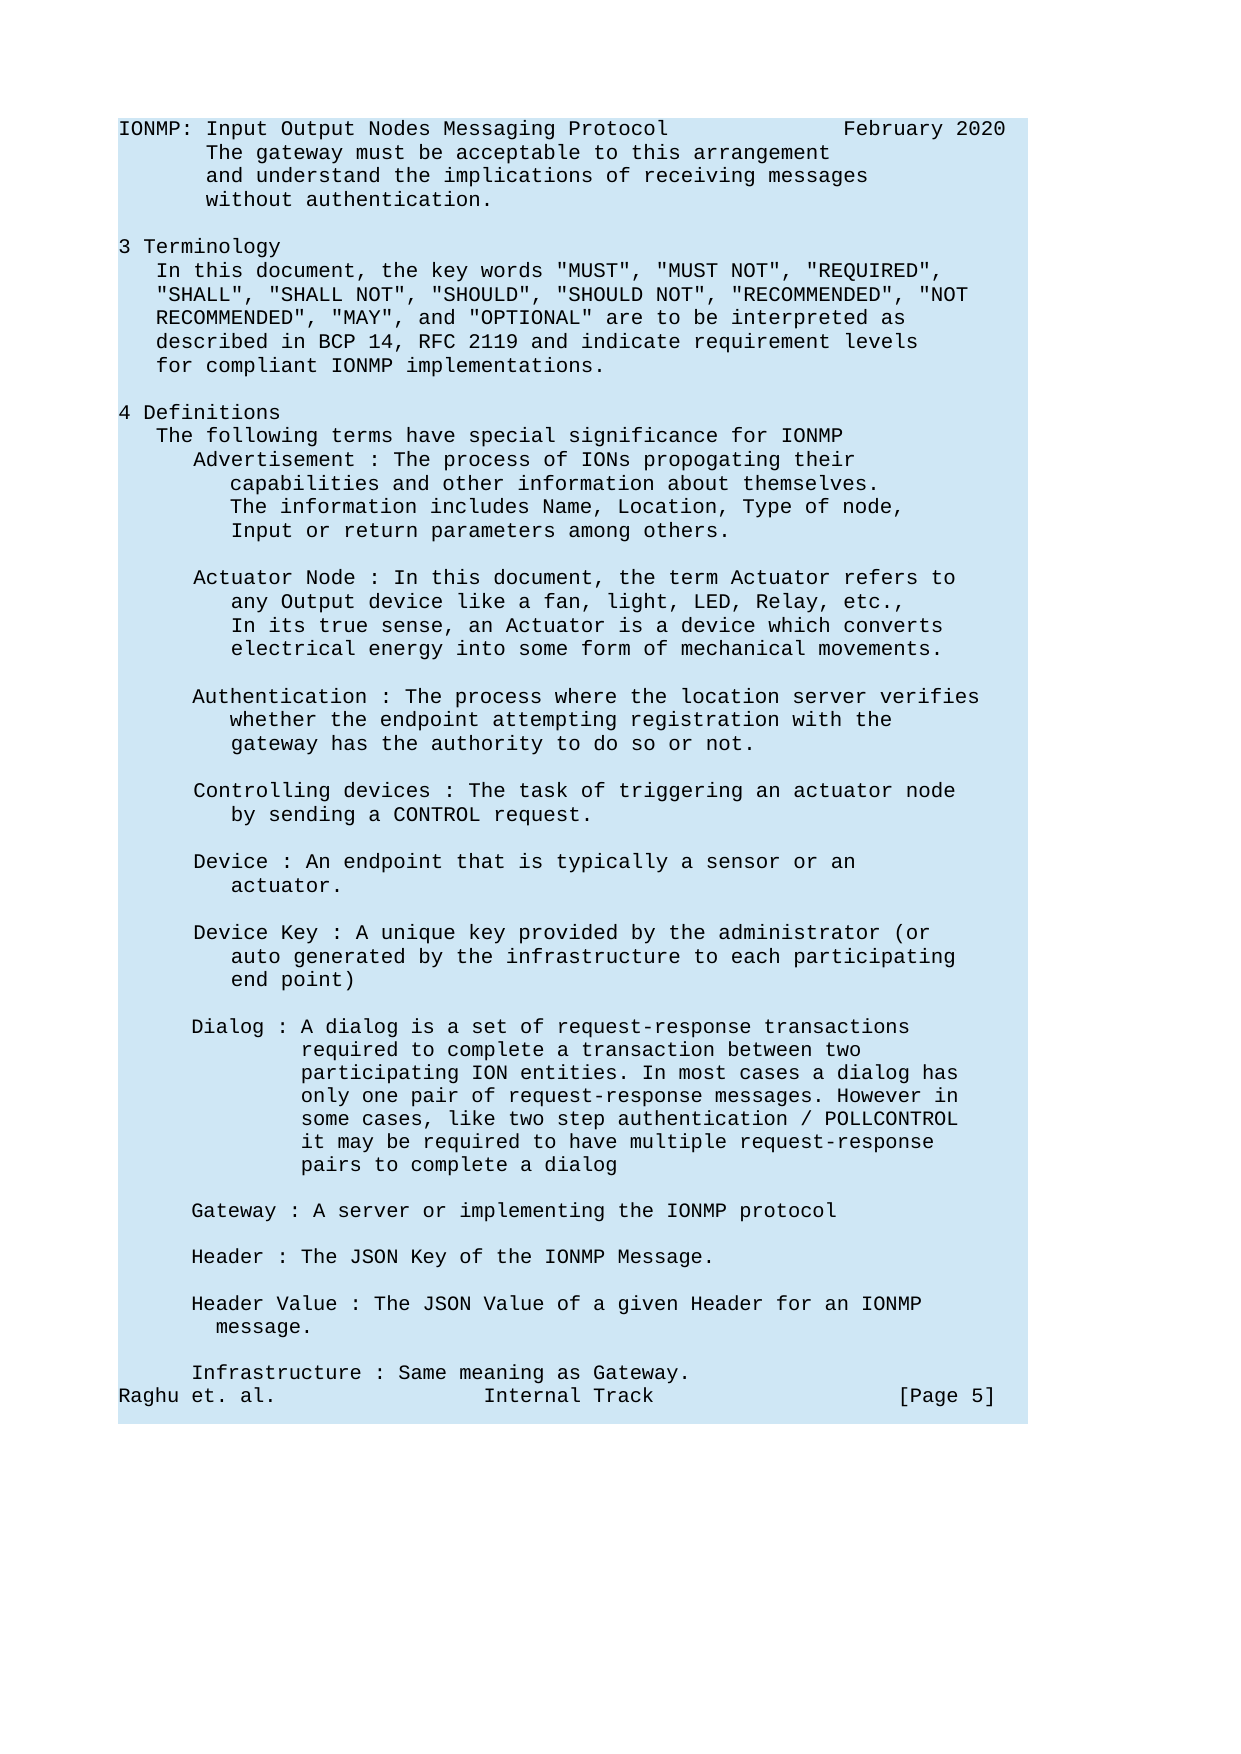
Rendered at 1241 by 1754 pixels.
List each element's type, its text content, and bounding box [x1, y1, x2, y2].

text Advertisement : The process of IONs propogating their capabilities and other information about themselves. [118, 449, 1028, 496]
text it may be required to have multiple request-response pairs to complete a dialog [118, 1132, 1028, 1178]
text 3 Terminology [118, 236, 1028, 260]
text Device Key : A unique key provided by the administrator (or auto generated by the infrastructure to each participating end point) [118, 922, 1028, 993]
text Actuator Node : In this document, the term Actuator refers to any Output device like a fan, light, LED, Relay, etc., In its true sense, an Actuator is a device which converts electrical energy into some form of mechanical movements. [118, 567, 1028, 662]
text without authentication. [118, 189, 1028, 213]
text described in BCP 14, RFC 2119 and indicate requirement levels for compliant IONMP implementations. [118, 331, 1028, 378]
text The gateway must be acceptable to this arrangement [118, 142, 1028, 165]
text RECOMMENDED", "MAY", and "OPTIONAL" are to be interpreted as [118, 307, 1028, 331]
text Authentication : The process where the location server verifies whether the endpoint attempting registration with the gateway has the authority to do so or not. [118, 686, 1028, 757]
text "SHALL", "SHALL NOT", "SHOULD", "SHOULD NOT", "RECOMMENDED", "NOT [118, 284, 1028, 307]
text Header : The JSON Key of the IONMP Message. [118, 1247, 1028, 1270]
text In this document, the key words "MUST", "MUST NOT", "REQUIRED", [118, 260, 1028, 284]
text Header Value : The JSON Value of a given Header for an IONMP message. [118, 1293, 1028, 1339]
text and understand the implications of receiving messages [118, 165, 1028, 189]
text The following terms have special significance for IONMP [118, 426, 1028, 449]
text The information includes Name, Location, Type of node, Input or return parameters among others. [118, 496, 1028, 544]
text Device : An endpoint that is typically a sensor or an actuator. [118, 851, 1028, 898]
text 4 Definitions [118, 402, 1028, 426]
text Dialog : A dialog is a set of request-response transactions required to complete a transaction between two participating ION entities. In most cases a dialog has only one pair of request-response messages. However in some cases, like two step authentication / POLLCONTROL [118, 1017, 1028, 1132]
text Controlling devices : The task of triggering an actuator node by sending a CONTROL request. [118, 780, 1028, 827]
text IONMP: Input Output Nodes Messaging Protocol February 2020 [118, 118, 1028, 142]
text Gateway : A server or implementing the IONMP protocol [118, 1201, 1028, 1224]
text Infrastructure : Same meaning as Gateway. Raghu et. al. Internal Track [Page 5] [118, 1363, 1028, 1409]
